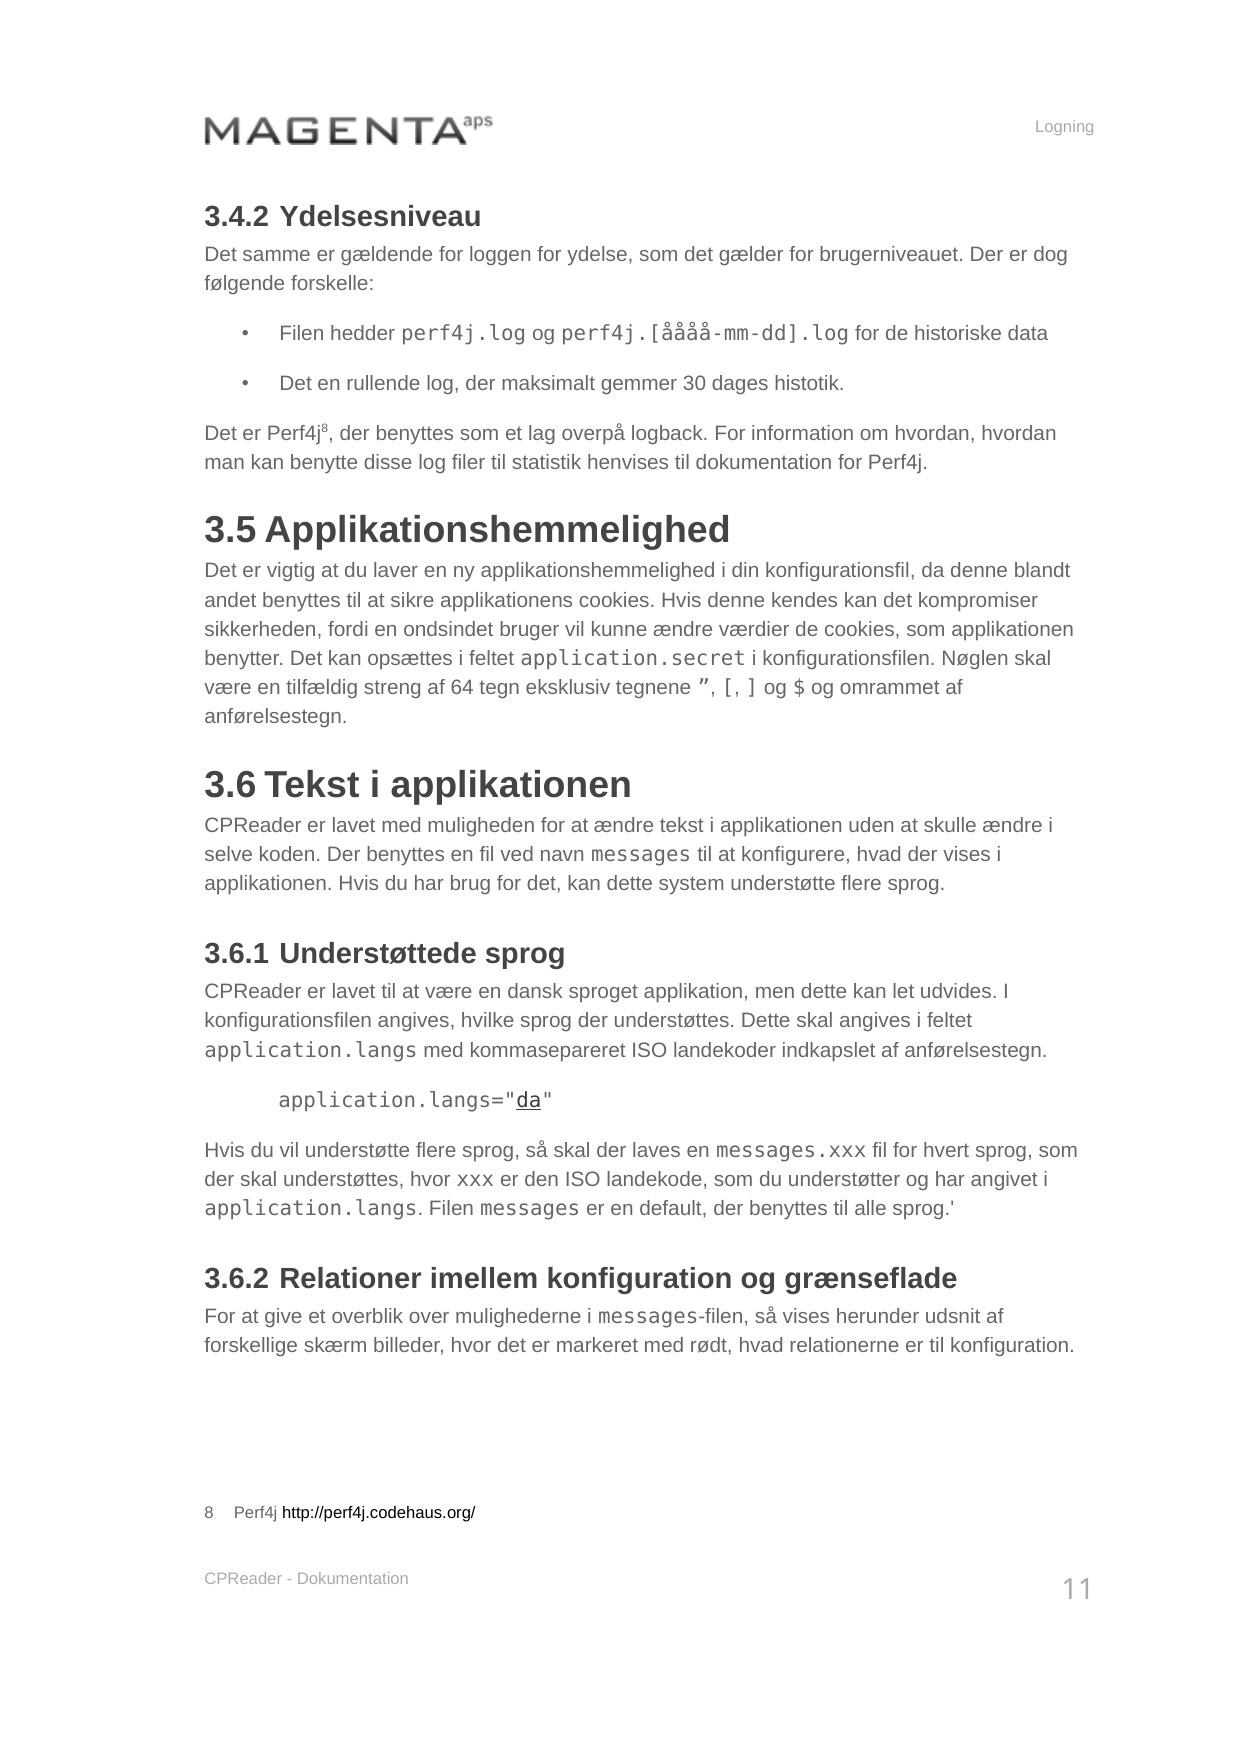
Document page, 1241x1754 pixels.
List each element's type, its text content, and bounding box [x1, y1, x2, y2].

subtitle Relationer imellem konfiguration og grænseflade [204, 1242, 1094, 1300]
text Hvis du vil understøtte flere sprog, så skal der laves en messages.xxx fil for hvert sprog, som der skal understøttes, hvor xxx er den ISO landekode, som du understøtter og har angivet i application.langs. Filen messages er en default, der benyttes til alle sprog.' [204, 1134, 1094, 1221]
subtitle Ydelsesniveau [204, 179, 1094, 238]
text Det er vigtig at du laver en ny applikationshemmelighed i din konfigurationsfil, da denne blandt andet benyttes til at sikre applikationens cookies. Hvis denne kendes kan det kompromiser sikkerheden, fordi en ondsindet bruger vil kunne ændre værdier de cookies, som applikationen benytter. Det kan opsættes i feltet application.secret i konfigurationsfilen. Nøglen skal være en tilfældig streng af 64 tegn eksklusiv tegnene ”, [, ] og $ og omrammet af anførelsestegn. [204, 554, 1094, 729]
text CPReader er lavet med muligheden for at ændre tekst i applikationen uden at skulle ændre i selve koden. Der benyttes en fil ved navn messages til at konfigurere, hvad der vises i applikationen. Hvis du har brug for det, kan dette system understøtte flere sprog. [204, 809, 1094, 896]
text application.langs="da" [278, 1084, 1094, 1113]
subtitle Understøttede sprog [204, 917, 1094, 975]
picture [204, 116, 494, 145]
list Filen hedder perf4j.log og perf4j.[åååå-mm-dd].log for de historiske data [242, 317, 1094, 346]
text Perf4j http://perf4j.codehaus.org/ [204, 1496, 1094, 1525]
subtitle Applikationshemmelighed [204, 496, 1094, 554]
text Det er Perf4j, der benyttes som et lag overpå logback. For information om hvordan, hvordan man kan benytte disse log filer til statistik henvises til dokumentation for Perf4j. [204, 417, 1094, 475]
subtitle Tekst i applikationen [204, 750, 1094, 809]
text CPReader er lavet til at være en dansk sproget applikation, men dette kan let udvides. I konfigurationsfilen angives, hvilke sprog der understøttes. Dette skal angives i feltet application.langs med kommasepareret ISO landekoder indkapslet af anførelsestegn. [204, 975, 1094, 1063]
text Det samme er gældende for loggen for ydelse, som det gælder for brugerniveauet. Der er dog følgende forskelle: [204, 238, 1094, 296]
list Det en rullende log, der maksimalt gemmer 30 dages histotik. [242, 367, 1094, 396]
text For at give et overblik over mulighederne i messages-filen, så vises herunder udsnit af forskellige skærm billeder, hvor det er markeret med rødt, hvad relationerne er til konfiguration. [204, 1300, 1094, 1359]
